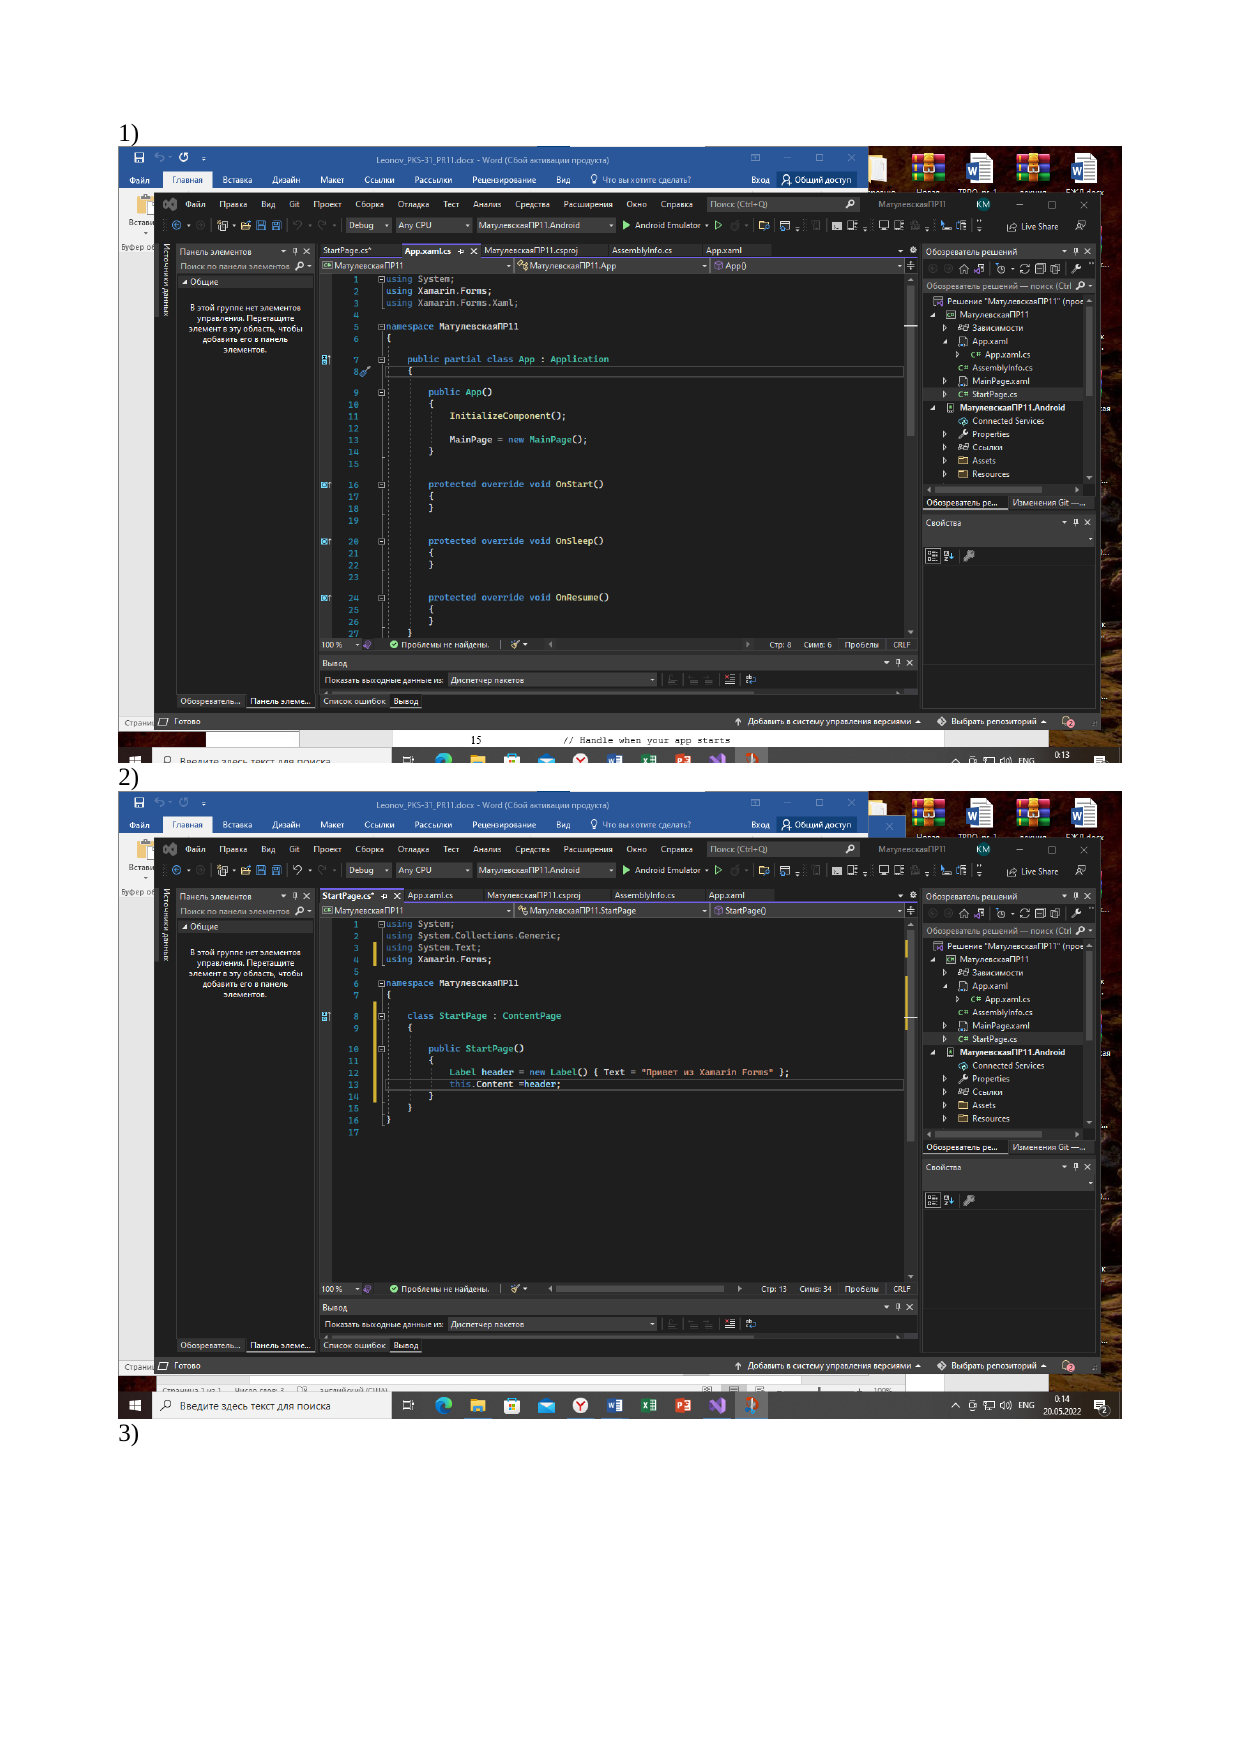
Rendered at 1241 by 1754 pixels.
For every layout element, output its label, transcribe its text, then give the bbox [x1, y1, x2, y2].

text 1) [118, 118, 1122, 146]
text 2) [118, 763, 1122, 791]
text 3) [118, 1419, 1122, 1447]
